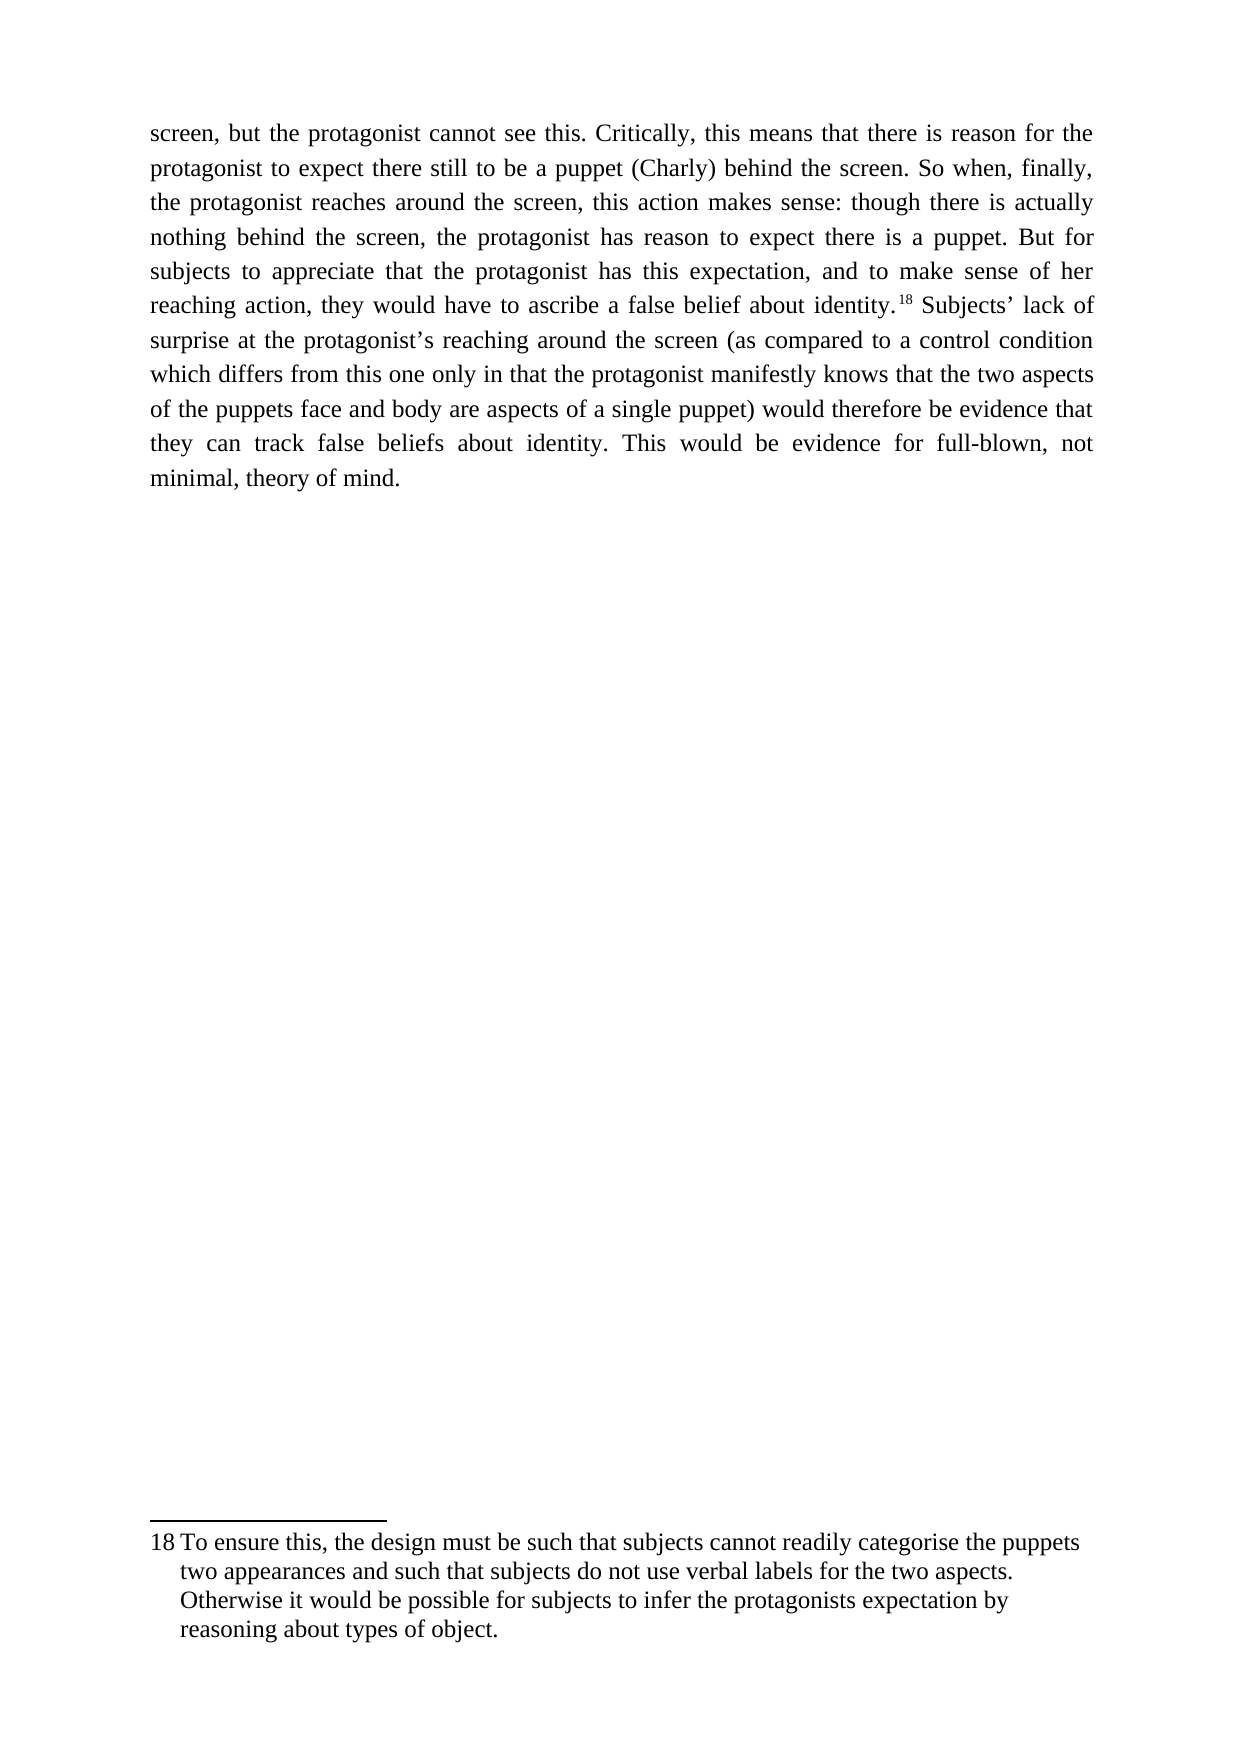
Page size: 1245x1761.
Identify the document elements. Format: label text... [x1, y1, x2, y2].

text screen, but the protagonist cannot see this. Critically, this means that there is reason for the protagonist to expect there still to be a puppet (Charly) behind the screen. So when, finally, the protagonist reaches around the screen, this action makes sense: though there is actually nothing behind the screen, the protagonist has reason to expect there is a puppet. But for subjects to appreciate that the protagonist has this expectation, and to make sense of her reaching action, they would have to ascribe a false belief about identity. Subjects’ lack of surprise at the protagonist’s reaching around the screen (as compared to a control condition which differs from this one only in that the protagonist manifestly knows that the two aspects of the puppets face and body are aspects of a single puppet) would therefore be evidence that they can track false beliefs about identity. This would be evidence for full-blown, not minimal, theory of mind. [150, 118, 1095, 492]
text To ensure this, the design must be such that subjects cannot readily categorise the puppets two appearances and such that subjects do not use verbal labels for the two aspects. Otherwise it would be possible for subjects to infer the protagonists expectation by reasoning about types of object. [150, 1527, 1095, 1642]
